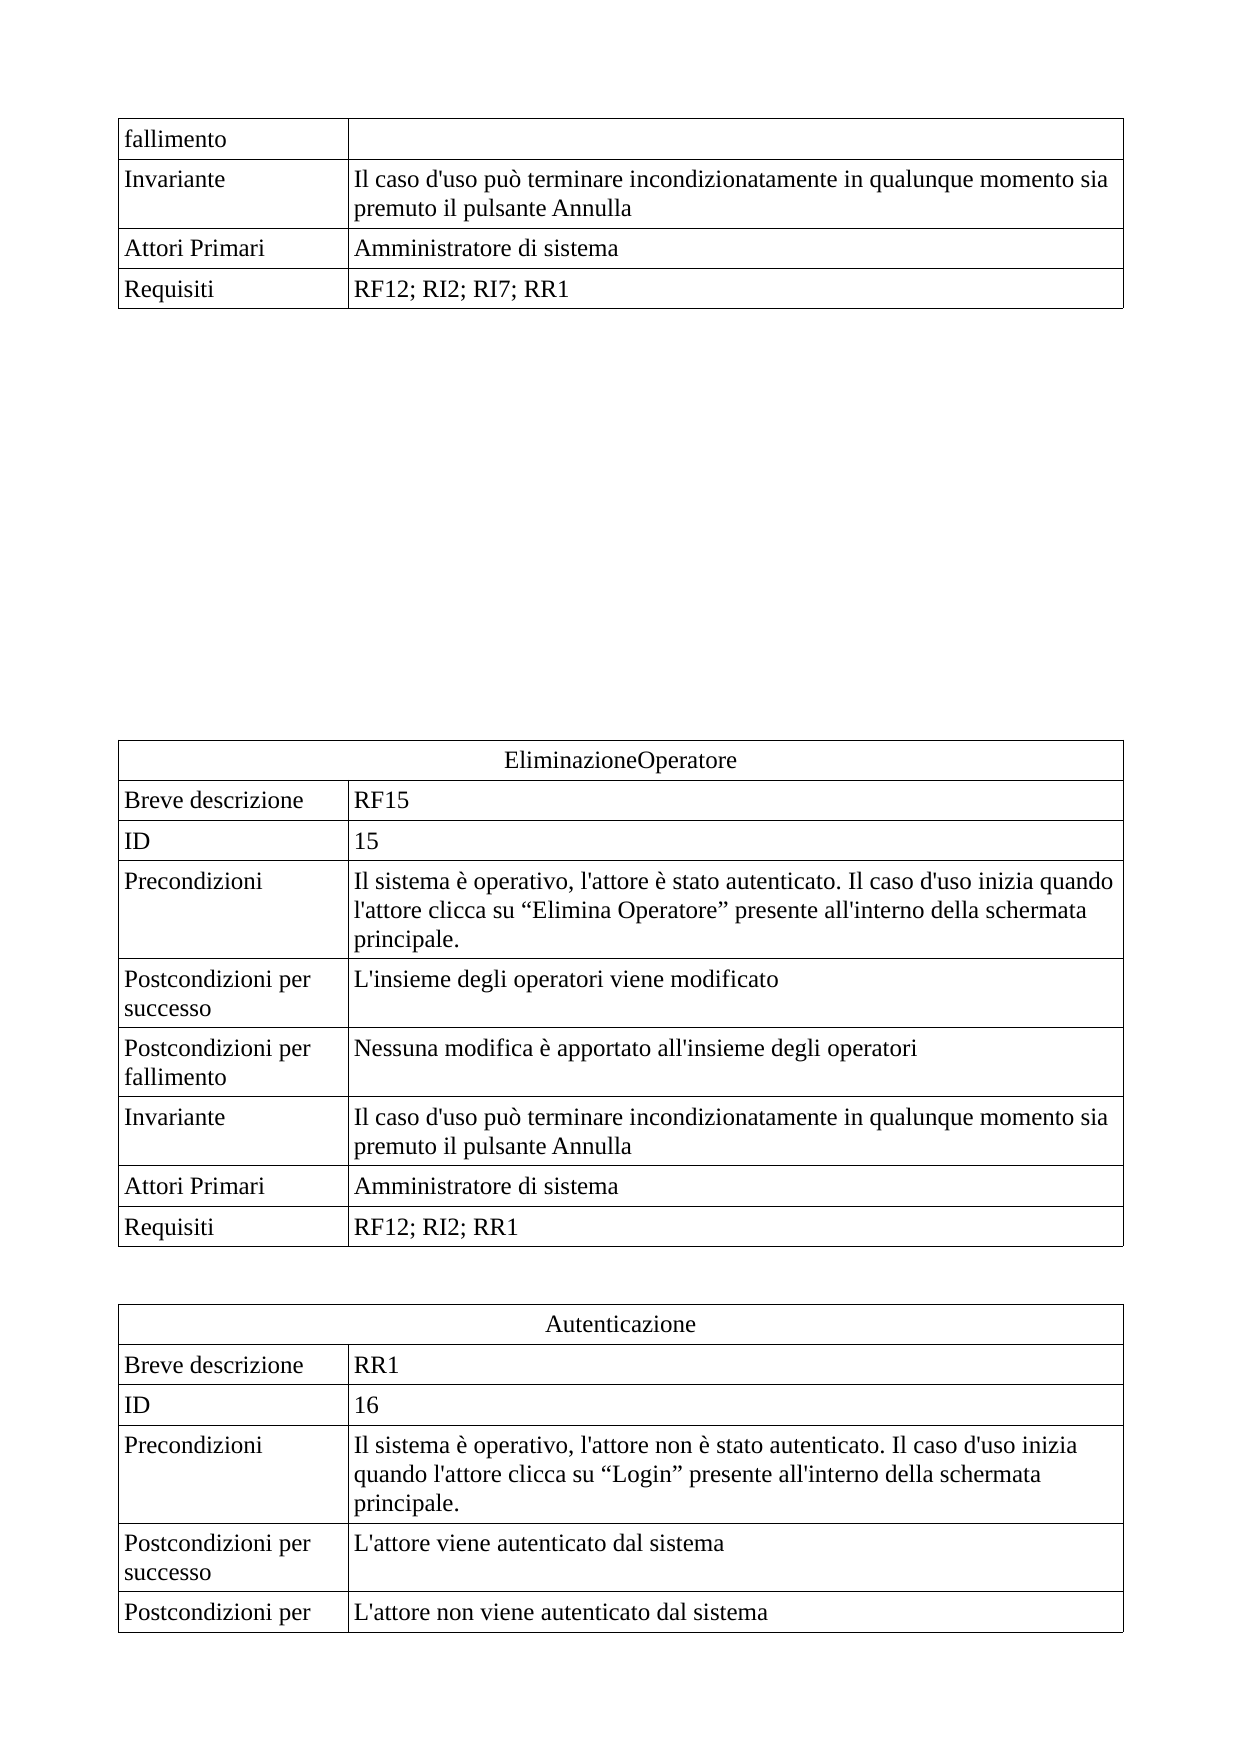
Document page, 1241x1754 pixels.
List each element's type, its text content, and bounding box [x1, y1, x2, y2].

table_cell L'insieme degli operatori viene modificato [349, 959, 1123, 1027]
table_cell Postcondizioni per [119, 1592, 348, 1632]
table_cell Amministratore di sistema [349, 1166, 1123, 1206]
table_cell Attori Primari [119, 1166, 348, 1206]
table_cell Nessuna modifica è apportato all'insieme degli operatori [349, 1028, 1123, 1096]
table_cell Amministratore di sistema [349, 229, 1123, 268]
table_cell Precondizioni [119, 1426, 348, 1522]
table_cell fallimento [119, 119, 348, 158]
table_header Autenticazione [119, 1305, 1123, 1344]
table_cell Precondizioni [119, 861, 348, 958]
table_cell Postcondizioni per successo [119, 1524, 348, 1591]
table_cell Breve descrizione [119, 1345, 348, 1384]
table_cell Postcondizioni per fallimento [119, 1028, 348, 1096]
table_cell 16 [349, 1385, 1123, 1424]
table_cell Requisiti [119, 269, 348, 308]
table_cell Il sistema è operativo, l'attore è stato autenticato. Il caso d'uso inizia quando l'attore clicca su “Elimina Operatore” presente all'interno della schermata principale. [349, 861, 1123, 958]
table_cell ID [119, 1385, 348, 1424]
table_cell L'attore non viene autenticato dal sistema [349, 1592, 1123, 1632]
table_cell Il sistema è operativo, l'attore non è stato autenticato. Il caso d'uso inizia quando l'attore clicca su “Login” presente all'interno della schermata principale. [349, 1426, 1123, 1522]
table_cell 15 [349, 821, 1123, 860]
table_cell Breve descrizione [119, 781, 348, 820]
table_cell [349, 119, 1123, 158]
table_cell RF12; RI2; RR1 [349, 1207, 1123, 1246]
table_cell Postcondizioni per successo [119, 959, 348, 1027]
table_cell Requisiti [119, 1207, 348, 1246]
table_cell RR1 [349, 1345, 1123, 1384]
table_cell Il caso d'uso può terminare incondizionatamente in qualunque momento sia premuto il pulsante Annulla [349, 160, 1123, 227]
table_cell ID [119, 821, 348, 860]
table_cell Invariante [119, 1097, 348, 1165]
table_cell RF15 [349, 781, 1123, 820]
table_cell Il caso d'uso può terminare incondizionatamente in qualunque momento sia premuto il pulsante Annulla [349, 1097, 1123, 1165]
table_cell Attori Primari [119, 229, 348, 268]
table_cell Invariante [119, 160, 348, 227]
table_cell L'attore viene autenticato dal sistema [349, 1524, 1123, 1591]
table_header EliminazioneOperatore [119, 741, 1123, 780]
table_cell RF12; RI2; RI7; RR1 [349, 269, 1123, 308]
